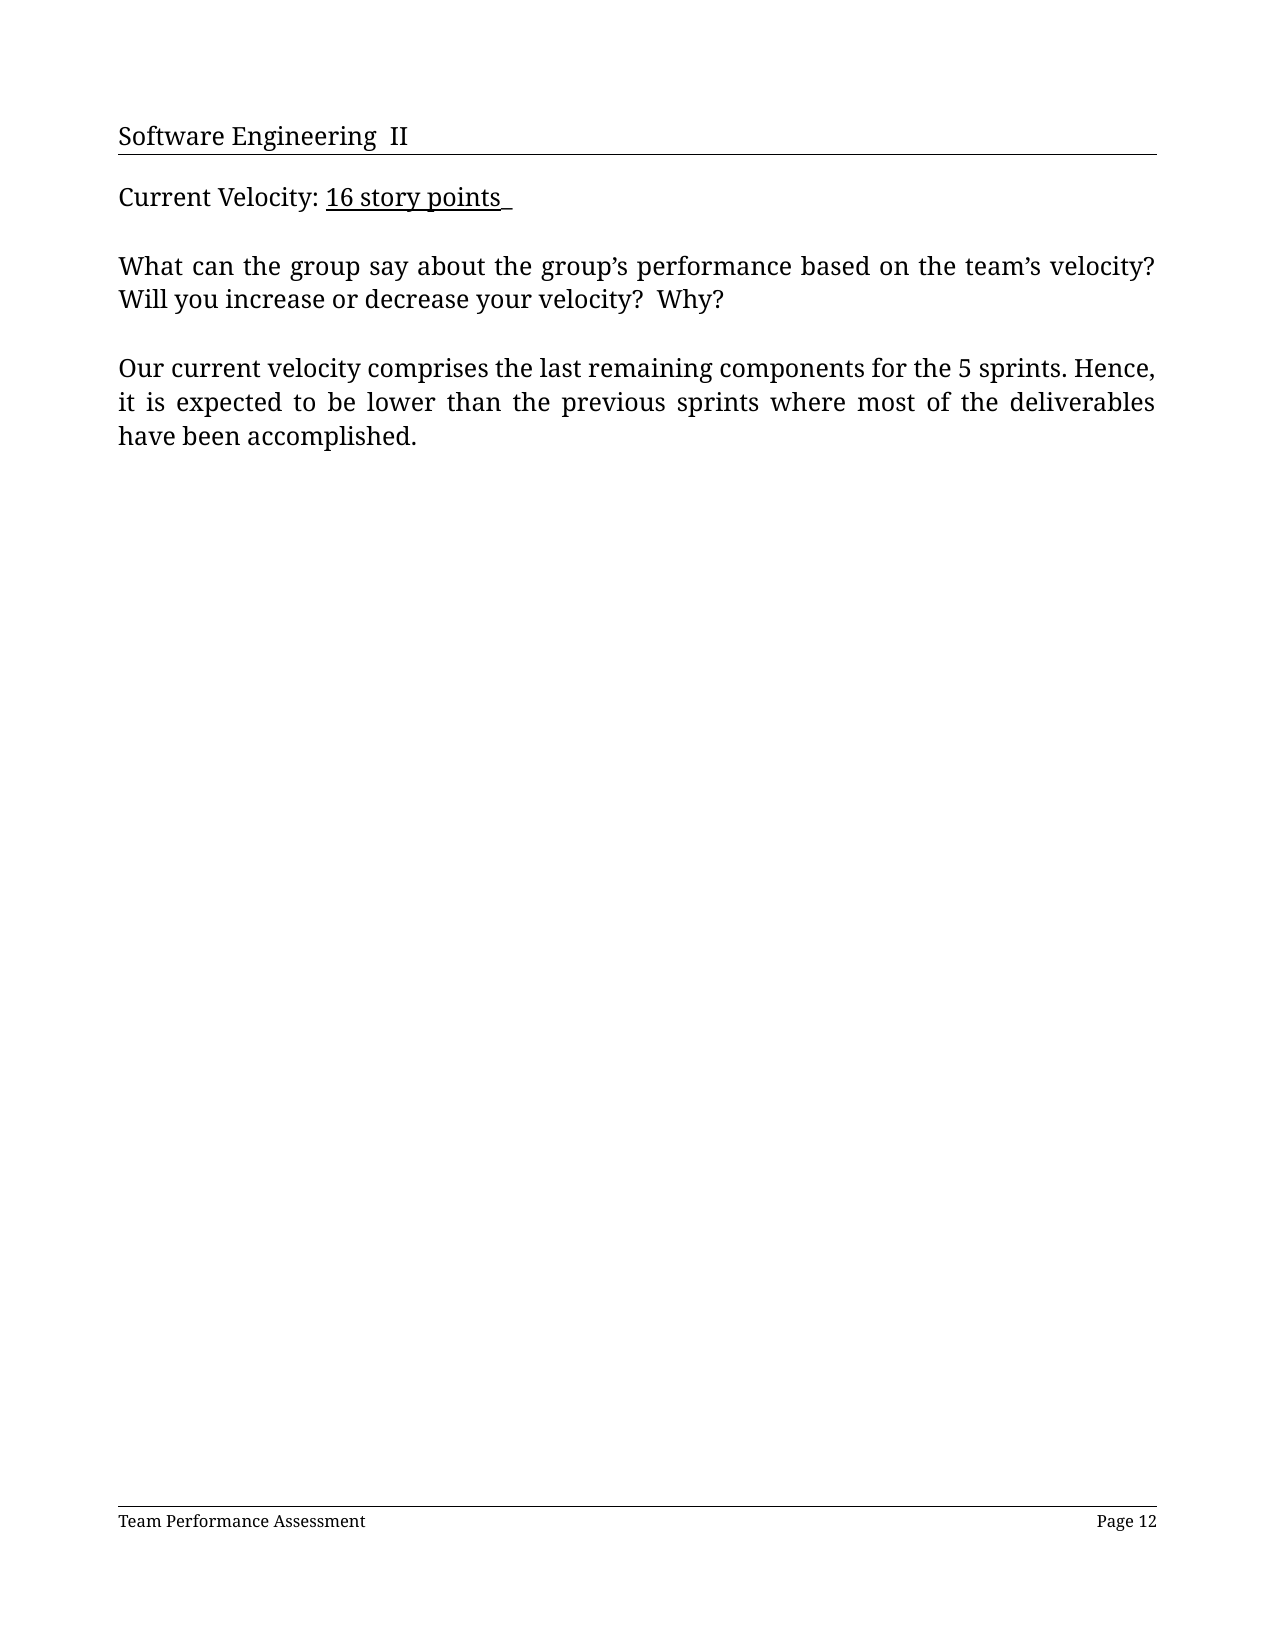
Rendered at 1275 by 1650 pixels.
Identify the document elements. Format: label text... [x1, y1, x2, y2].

text Current Velocity: 16 story points_ [118, 180, 1157, 214]
text Our current velocity comprises the last remaining components for the 5 sprints. Hence, it is expected to be lower than the previous sprints where most of the deliverables have been accomplished. [118, 350, 1157, 452]
text What can the group say about the group’s performance based on the team’s velocity? Will you increase or decrease your velocity? Why? [118, 248, 1157, 316]
